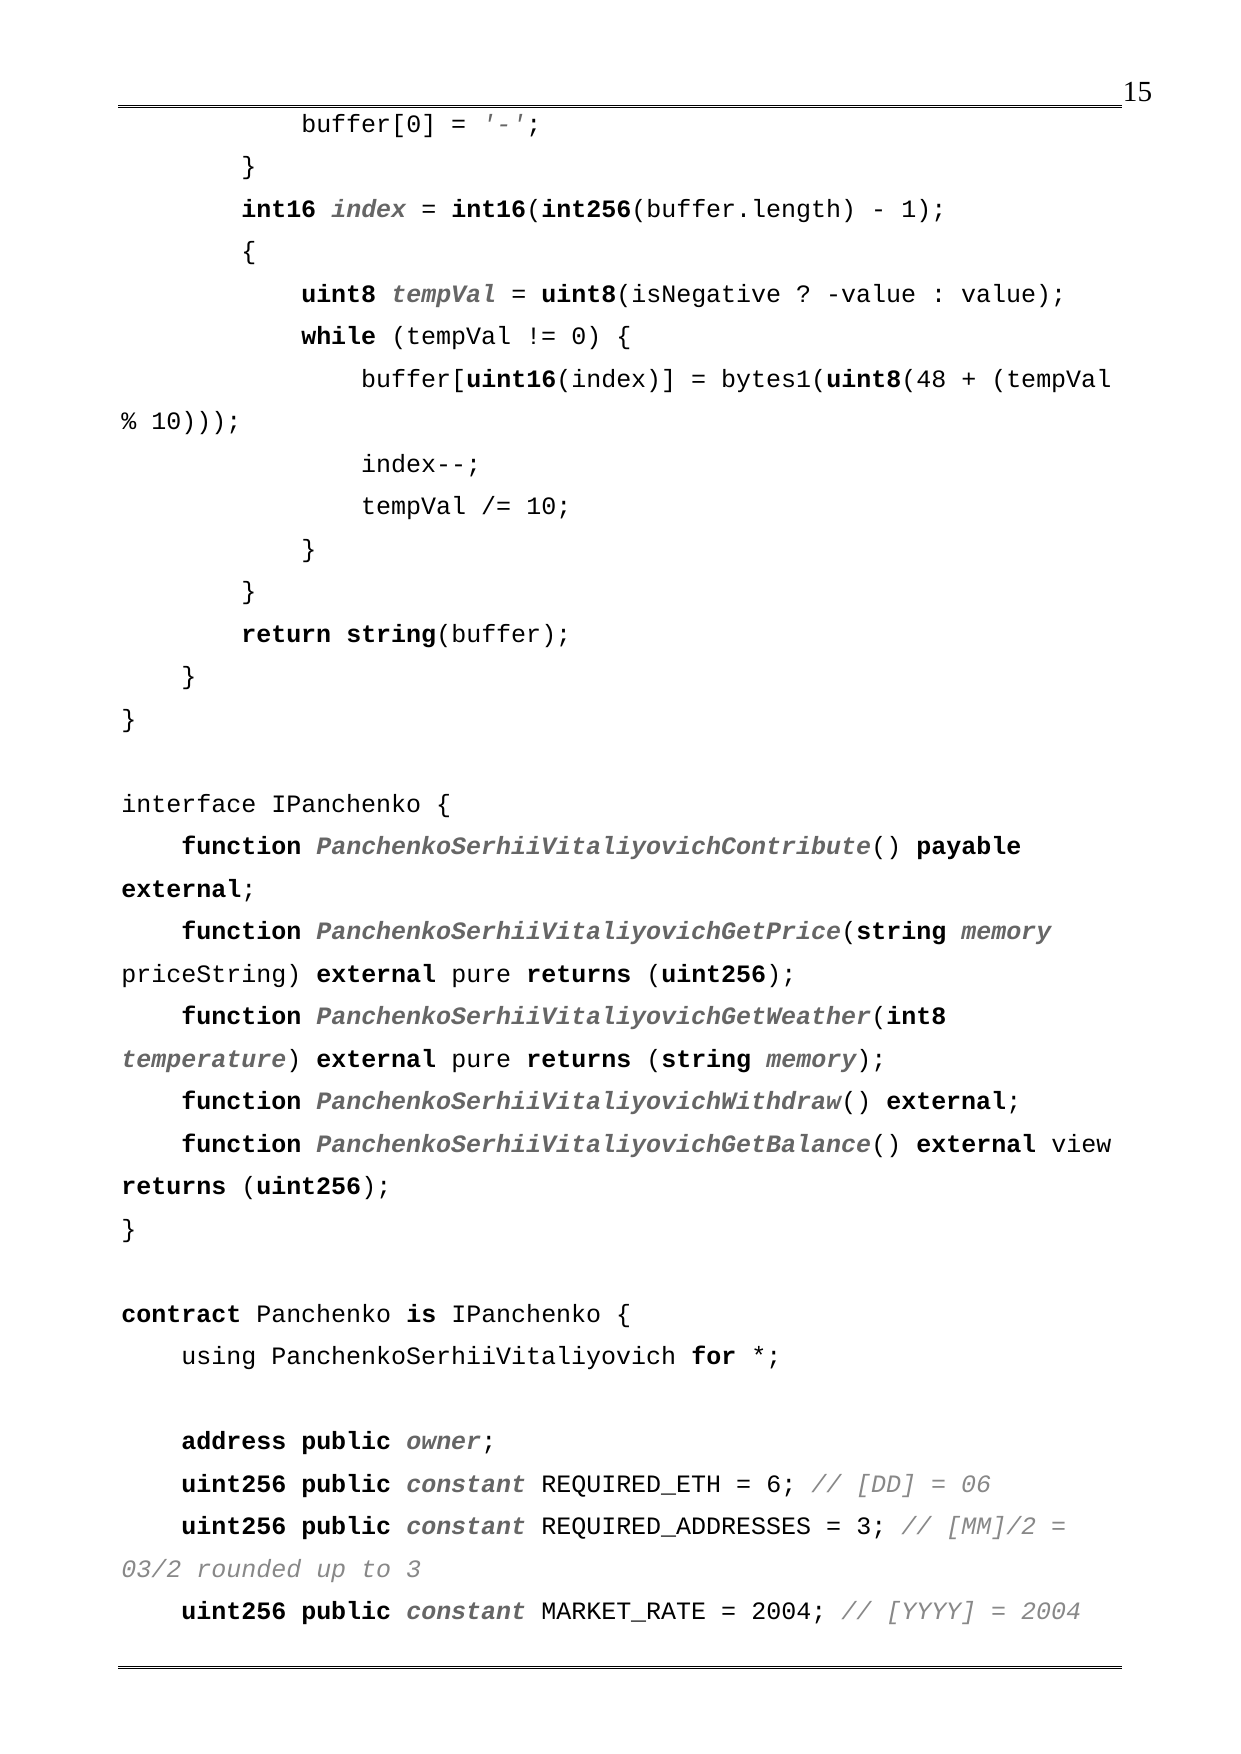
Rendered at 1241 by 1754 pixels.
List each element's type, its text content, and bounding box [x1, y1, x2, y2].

text { [118, 233, 1122, 267]
text contract Panchenko is IPanchenko { [118, 1295, 1122, 1329]
text interface IPanchenko { [118, 785, 1122, 819]
text address public owner; [118, 1423, 1122, 1457]
text function PanchenkoSerhiiVitaliyovichContribute() payable external; [118, 828, 1122, 904]
text int16 index = int16(int256(buffer.length) - 1); [118, 190, 1122, 224]
text } [118, 573, 1122, 607]
text tempVal /= 10; [118, 488, 1122, 522]
text index--; [118, 445, 1122, 479]
text uint256 public constant MARKET_RATE = 2004; // [YYYY] = 2004 [118, 1593, 1122, 1627]
text buffer[uint16(index)] = bytes1(uint8(48 + (tempVal % 10))); [118, 360, 1122, 437]
text function PanchenkoSerhiiVitaliyovichGetBalance() external view returns (uint256); [118, 1125, 1122, 1202]
text } [118, 658, 1122, 692]
text function PanchenkoSerhiiVitaliyovichWithdraw() external; [118, 1083, 1122, 1117]
text } [118, 700, 1122, 734]
text uint256 public constant REQUIRED_ETH = 6; // [DD] = 06 [118, 1465, 1122, 1499]
text function PanchenkoSerhiiVitaliyovichGetWeather(int8 temperature) external pure returns (string memory); [118, 998, 1122, 1074]
text while (tempVal != 0) { [118, 318, 1122, 352]
text } [118, 530, 1122, 564]
text uint256 public constant REQUIRED_ADDRESSES = 3; // [MM]/2 = 03/2 rounded up to 3 [118, 1508, 1122, 1584]
text return string(buffer); [118, 615, 1122, 649]
text } [118, 148, 1122, 182]
text } [118, 1210, 1122, 1244]
text uint8 tempVal = uint8(isNegative ? -value : value); [118, 275, 1122, 309]
text function PanchenkoSerhiiVitaliyovichGetPrice(string memory priceString) external pure returns (uint256); [118, 913, 1122, 989]
text using PanchenkoSerhiiVitaliyovich for *; [118, 1338, 1122, 1372]
text buffer[0] = '-'; [118, 108, 1122, 139]
